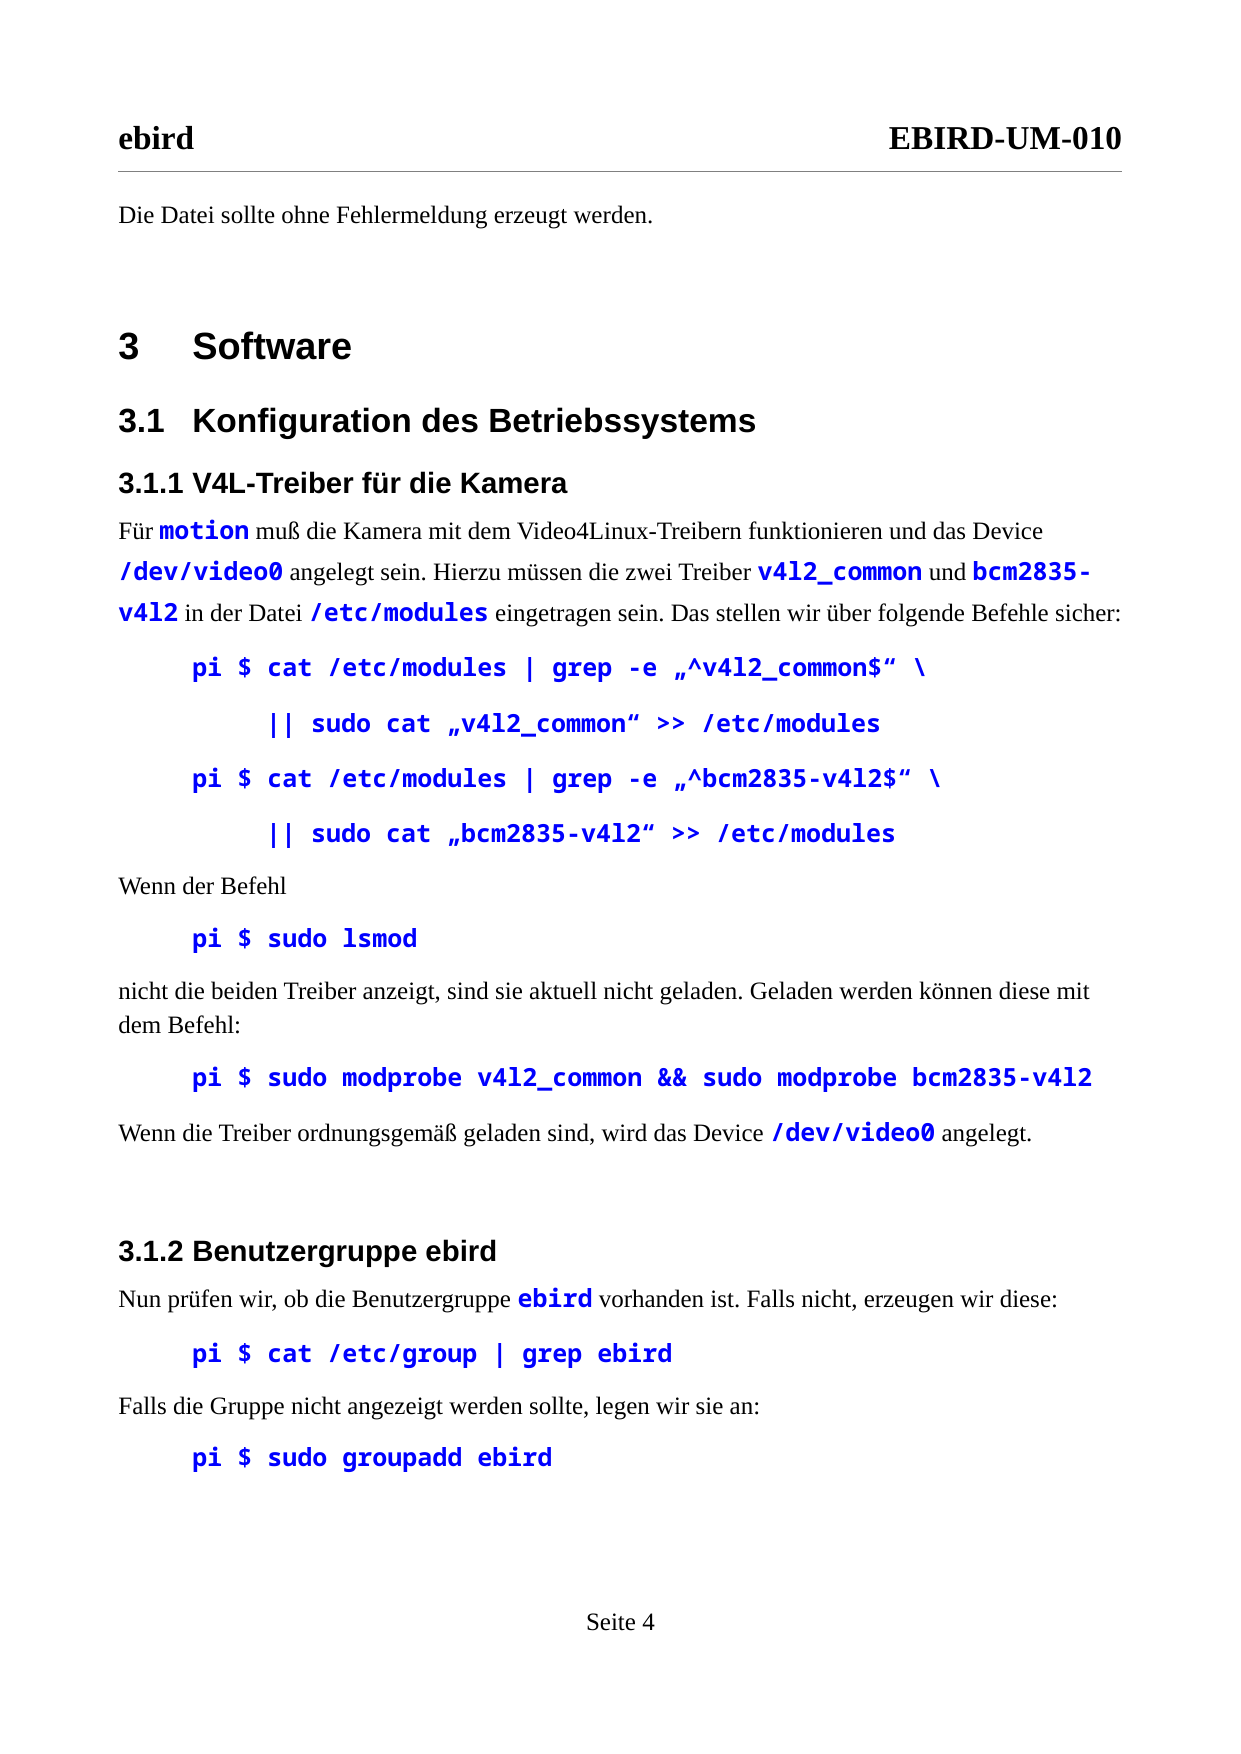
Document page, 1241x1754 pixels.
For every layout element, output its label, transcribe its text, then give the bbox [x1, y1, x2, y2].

text pi $ sudo groupadd ebird [192, 1440, 1122, 1474]
text Nun prüfen wir, ob die Benutzergruppe ebird vorhanden ist. Falls nicht, erzeugen wir diese: [118, 1280, 1122, 1314]
text Wenn die Treiber ordnungsgemäß geladen sind, wird das Device /dev/video0 angelegt. [118, 1115, 1122, 1149]
text pi $ sudo lsmod [192, 921, 1122, 954]
subtitle V4L-Treiber für die Kamera [118, 466, 1122, 500]
subtitle Software [118, 324, 1122, 367]
subtitle Benutzergruppe ebird [118, 1234, 1122, 1268]
subtitle Konfiguration des Betriebssystems [118, 401, 1122, 439]
text Wenn der Befehl [118, 871, 1122, 900]
text nicht die beiden Treiber anzeigt, sind sie aktuell nicht geladen. Geladen werden können diese mit dem Befehl: [118, 976, 1122, 1039]
text || sudo cat „v4l2_common“ >> /etc/modules [192, 705, 1122, 739]
text pi $ sudo modprobe v4l2_common && sudo modprobe bcm2835-v4l2 [192, 1059, 1122, 1093]
text pi $ cat /etc/group | grep ebird [192, 1336, 1122, 1370]
text Falls die Gruppe nicht angezeigt werden sollte, legen wir sie an: [118, 1391, 1122, 1420]
text pi $ cat /etc/modules | grep -e „^bcm2835-v4l2$“ \ [192, 761, 1122, 795]
text pi $ cat /etc/modules | grep -e „^v4l2_common$“ \ [192, 650, 1122, 684]
text Für motion muß die Kamera mit dem Video4Linux-Treibern funktionieren und das Device /dev/video0 angelegt sein. Hierzu müssen die zwei Treiber v4l2_common und bcm2835-v4l2 in der Datei /etc/modules eingetragen sein. Das stellen wir über folgende Befehle sicher: [118, 513, 1122, 628]
text Die Datei sollte ohne Fehlermeldung erzeugt werden. [118, 201, 1122, 229]
text || sudo cat „bcm2835-v4l2“ >> /etc/modules [192, 816, 1122, 850]
